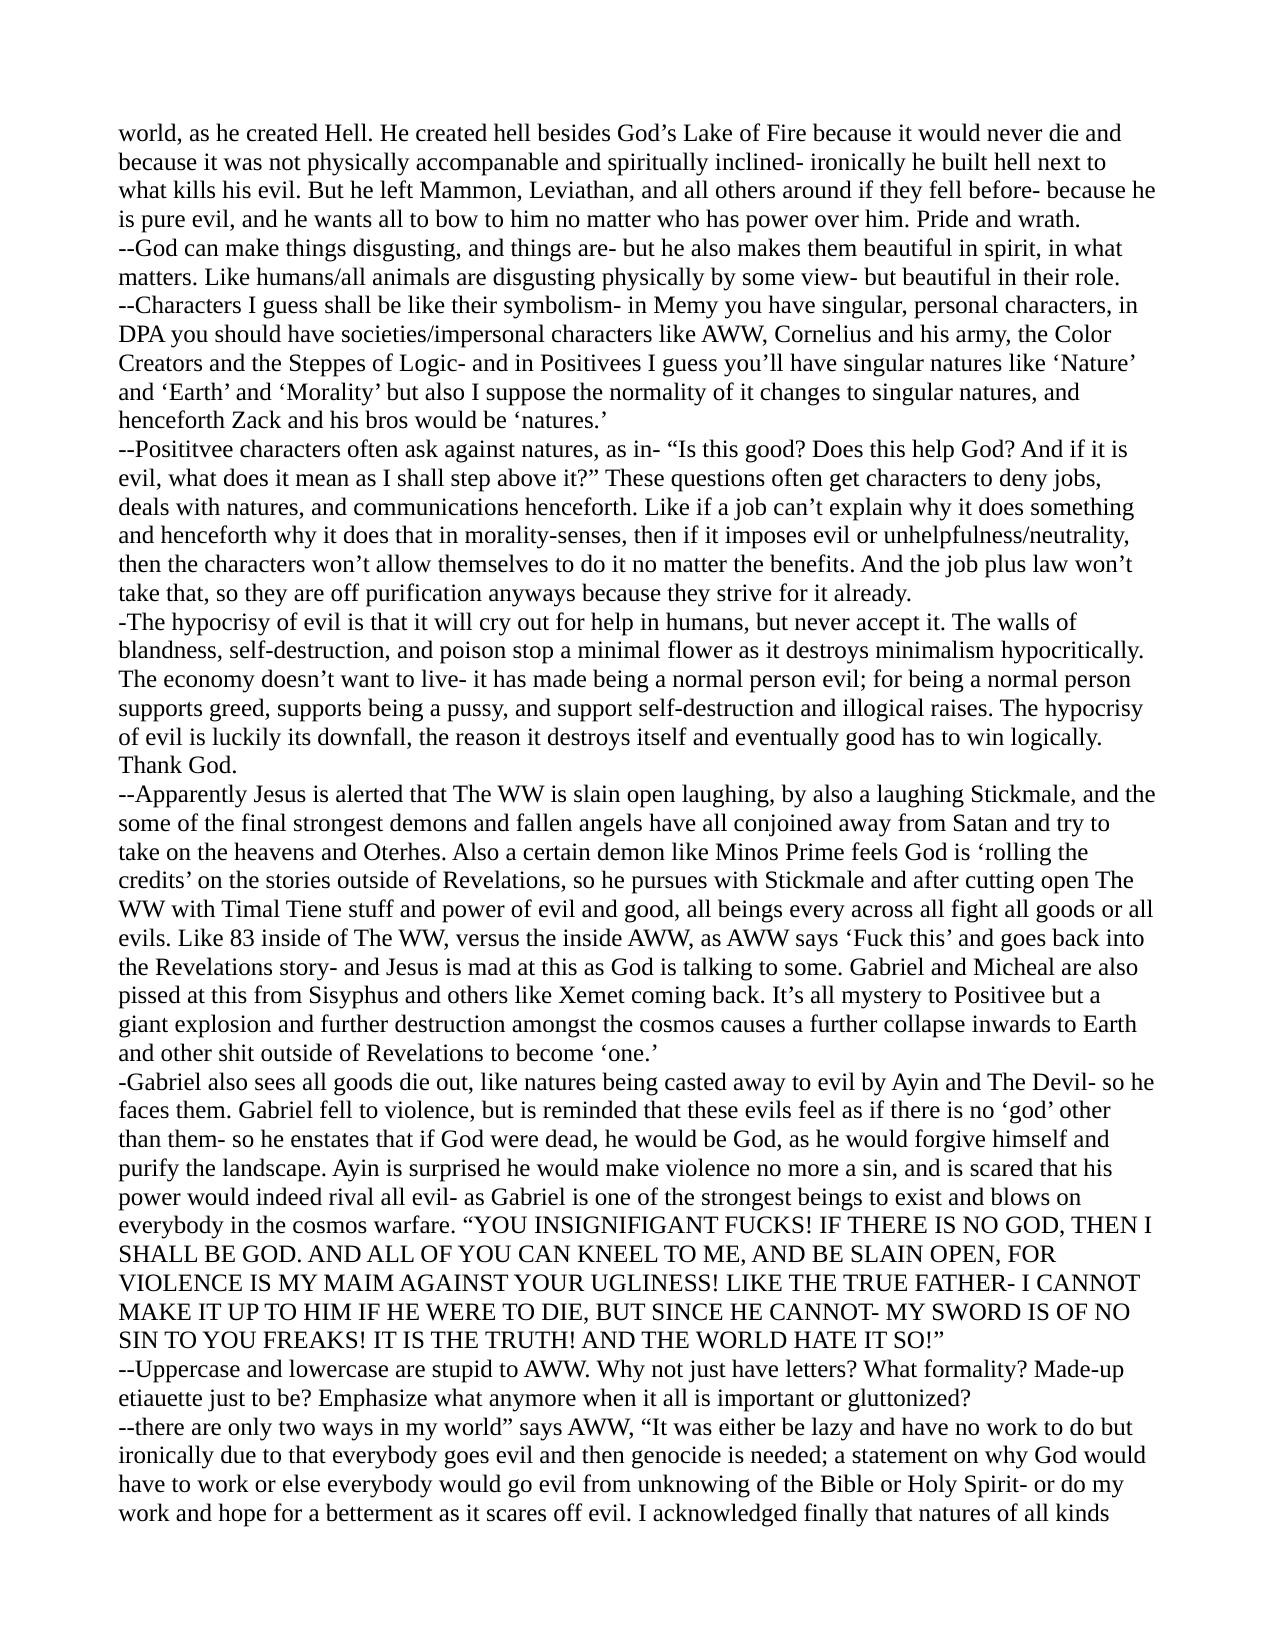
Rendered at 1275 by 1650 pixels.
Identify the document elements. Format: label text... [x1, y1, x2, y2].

text -Gabriel also sees all goods die out, like natures being casted away to evil by Ayin and The Devil- so he faces them. Gabriel fell to violence, but is reminded that these evils feel as if there is no ‘god’ other than them- so he enstates that if God were dead, he would be God, as he would forgive himself and purify the landscape. Ayin is surprised he would make violence no more a sin, and is scared that his power would indeed rival all evil- as Gabriel is one of the strongest beings to exist and blows on everybody in the cosmos warfare. “YOU INSIGNIFIGANT FUCKS! IF THERE IS NO GOD, THEN I SHALL BE GOD. AND ALL OF YOU CAN KNEEL TO ME, AND BE SLAIN OPEN, FOR VIOLENCE IS MY MAIM AGAINST YOUR UGLINESS! LIKE THE TRUE FATHER- I CANNOT MAKE IT UP TO HIM IF HE WERE TO DIE, BUT SINCE HE CANNOT- MY SWORD IS OF NO SIN TO YOU FREAKS! IT IS THE TRUTH! AND THE WORLD HATE IT SO!” [118, 1067, 1157, 1354]
text --Posititvee characters often ask against natures, as in- “Is this good? Does this help God? And if it is evil, what does it mean as I shall step above it?” These questions often get characters to deny jobs, deals with natures, and communications henceforth. Like if a job can’t explain why it does something and henceforth why it does that in morality-senses, then if it imposes evil or unhelpfulness/neutrality, then the characters won’t allow themselves to do it no matter the benefits. And the job plus law won’t take that, so they are off purification anyways because they strive for it already. [118, 434, 1157, 607]
text --Characters I guess shall be like their symbolism- in Memy you have singular, personal characters, in DPA you should have societies/impersonal characters like AWW, Cornelius and his army, the Color Creators and the Steppes of Logic- and in Positivees I guess you’ll have singular natures like ‘Nature’ and ‘Earth’ and ‘Morality’ but also I suppose the normality of it changes to singular natures, and henceforth Zack and his bros would be ‘natures.’ [118, 291, 1157, 434]
text -The hypocrisy of evil is that it will cry out for help in humans, but never accept it. The walls of blandness, self-destruction, and poison stop a minimal flower as it destroys minimalism hypocritically. The economy doesn’t want to live- it has made being a normal person evil; for being a normal person supports greed, supports being a pussy, and support self-destruction and illogical raises. The hypocrisy of evil is luckily its downfall, the reason it destroys itself and eventually good has to win logically. Thank God. [118, 607, 1157, 779]
text --Uppercase and lowercase are stupid to AWW. Why not just have letters? What formality? Made-up etiauette just to be? Emphasize what anymore when it all is important or gluttonized? [118, 1354, 1157, 1412]
text --God can make things disgusting, and things are- but he also makes them beautiful in spirit, in what matters. Like humans/all animals are disgusting physically by some view- but beautiful in their role. [118, 233, 1157, 291]
text --there are only two ways in my world” says AWW, “It was either be lazy and have no work to do but ironically due to that everybody goes evil and then genocide is needed; a statement on why God would have to work or else everybody would go evil from unknowing of the Bible or Holy Spirit- or do my work and hope for a betterment as it scares off evil. I acknowledged finally that natures of all kinds [118, 1412, 1157, 1527]
text --Apparently Jesus is alerted that The WW is slain open laughing, by also a laughing Stickmale, and the some of the final strongest demons and fallen angels have all conjoined away from Satan and try to take on the heavens and Oterhes. Also a certain demon like Minos Prime feels God is ‘rolling the credits’ on the stories outside of Revelations, so he pursues with Stickmale and after cutting open The WW with Timal Tiene stuff and power of evil and good, all beings every across all fight all goods or all evils. Like 83 inside of The WW, versus the inside AWW, as AWW says ‘Fuck this’ and goes back into the Revelations story- and Jesus is mad at this as God is talking to some. Gabriel and Micheal are also pissed at this from Sisyphus and others like Xemet coming back. It’s all mystery to Positivee but a giant explosion and further destruction amongst the cosmos causes a further collapse inwards to Earth and other shit outside of Revelations to become ‘one.’ [118, 779, 1157, 1067]
text world, as he created Hell. He created hell besides God’s Lake of Fire because it would never die and because it was not physically accompanable and spiritually inclined- ironically he built hell next to what kills his evil. But he left Mammon, Leviathan, and all others around if they fell before- because he is pure evil, and he wants all to bow to him no matter who has power over him. Pride and wrath. [118, 118, 1157, 233]
